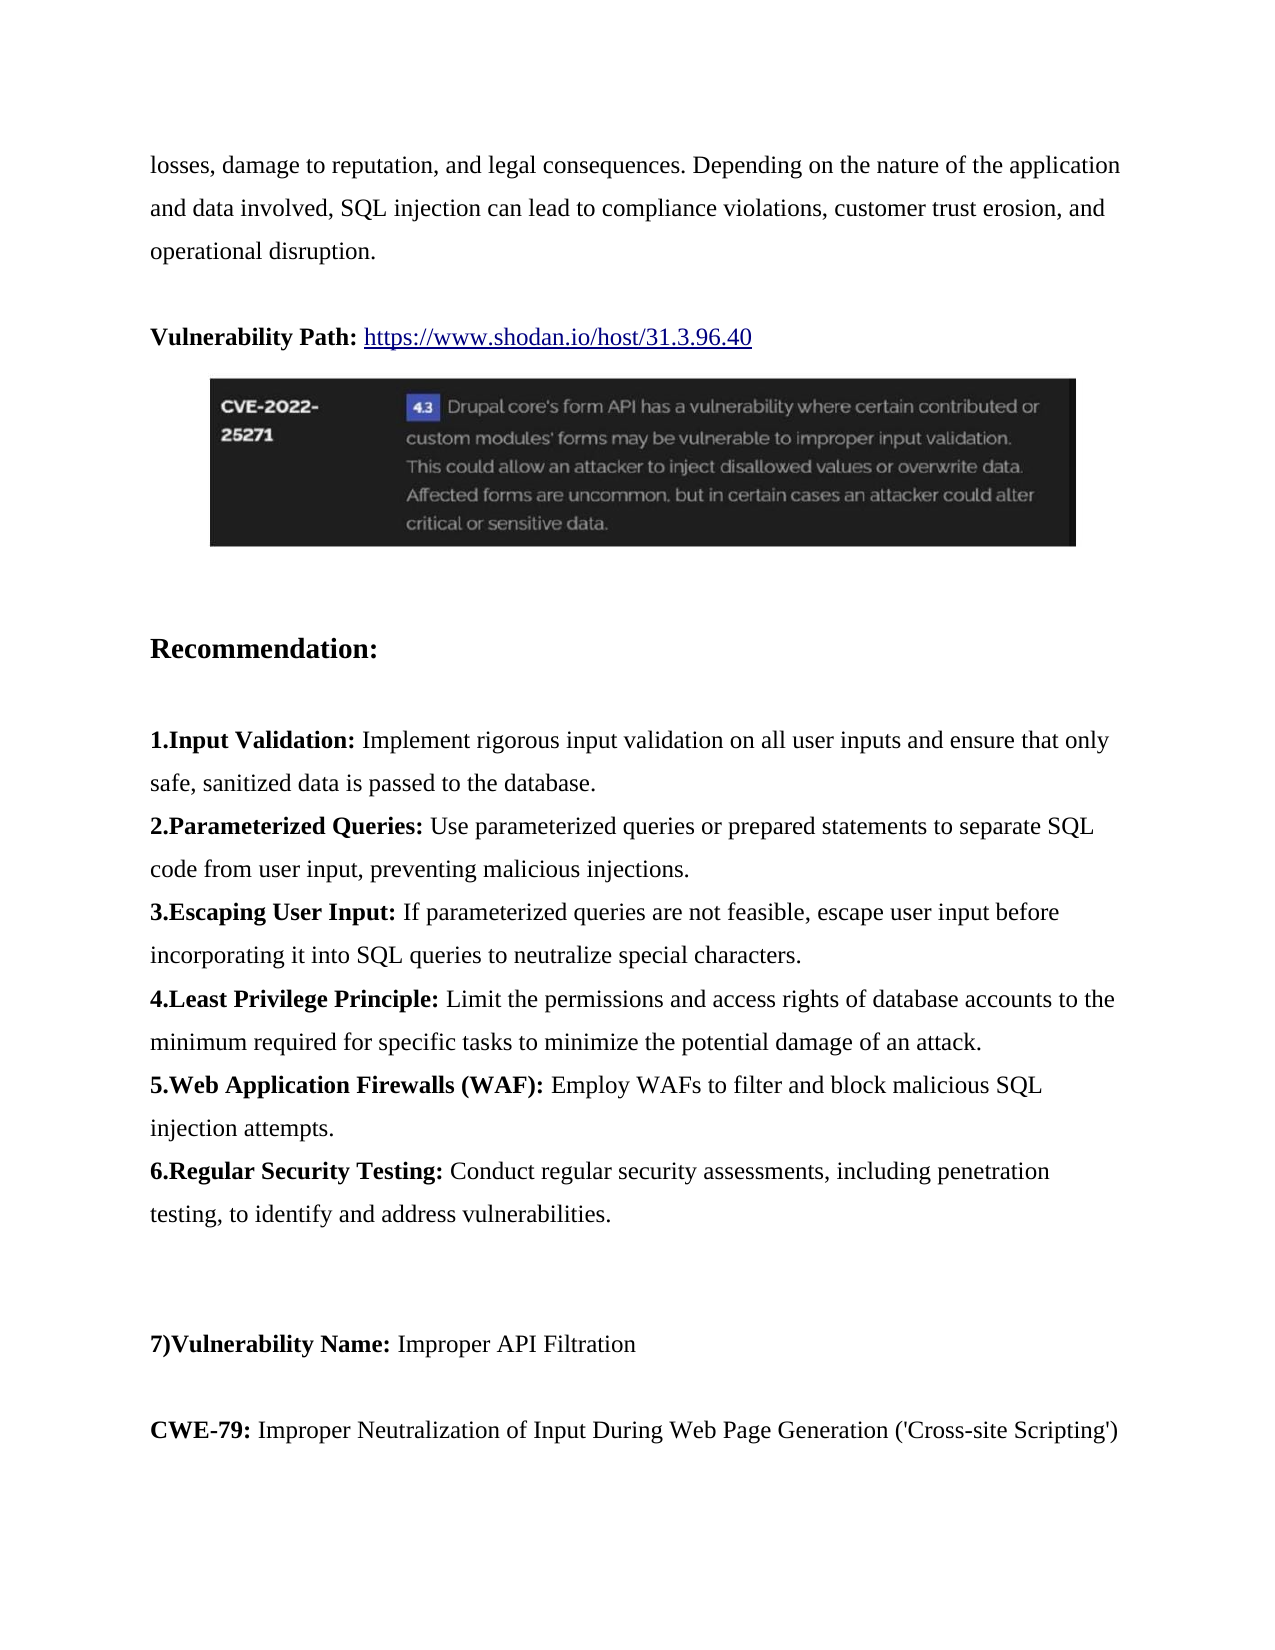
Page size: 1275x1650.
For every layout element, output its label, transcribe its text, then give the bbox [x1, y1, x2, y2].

text 2.Parameterized Queries: Use parameterized queries or prepared statements to separate SQL [150, 811, 1125, 840]
text operational disruption. [150, 236, 1125, 265]
text CWE-79: Improper Neutralization of Input During Web Page Generation ('Cross-site Scripting') [150, 1415, 1125, 1444]
text Vulnerability Path: https://www.shodan.io/host/31.3.96.40 [150, 322, 1125, 351]
text losses, damage to reputation, and legal consequences. Depending on the nature of the application [150, 150, 1125, 179]
text 1.Input Validation: Implement rigorous input validation on all user inputs and ensure that only [150, 725, 1125, 754]
text Recommendation: [150, 632, 1125, 665]
text testing, to identify and address vulnerabilities. [150, 1199, 1125, 1228]
text 7)Vulnerability Name: Improper API Filtration [150, 1329, 1125, 1357]
text 4.Least Privilege Principle: Limit the permissions and access rights of database accounts to the [150, 984, 1125, 1012]
text 5.Web Application Firewalls (WAF): Employ WAFs to filter and block malicious SQL [150, 1070, 1125, 1099]
text 3.Escaping User Input: If parameterized queries are not feasible, escape user input before [150, 897, 1125, 926]
text 6.Regular Security Testing: Conduct regular security assessments, including penetration [150, 1156, 1125, 1185]
text code from user input, preventing malicious injections. [150, 854, 1125, 883]
text injection attempts. [150, 1113, 1125, 1142]
text safe, sanitized data is passed to the database. [150, 768, 1125, 797]
text and data involved, SQL injection can lead to compliance violations, customer trust erosion, and [150, 193, 1125, 222]
picture [150, 365, 1125, 560]
text minimum required for specific tasks to minimize the potential damage of an attack. [150, 1027, 1125, 1056]
text incorporating it into SQL queries to neutralize special characters. [150, 941, 1125, 969]
